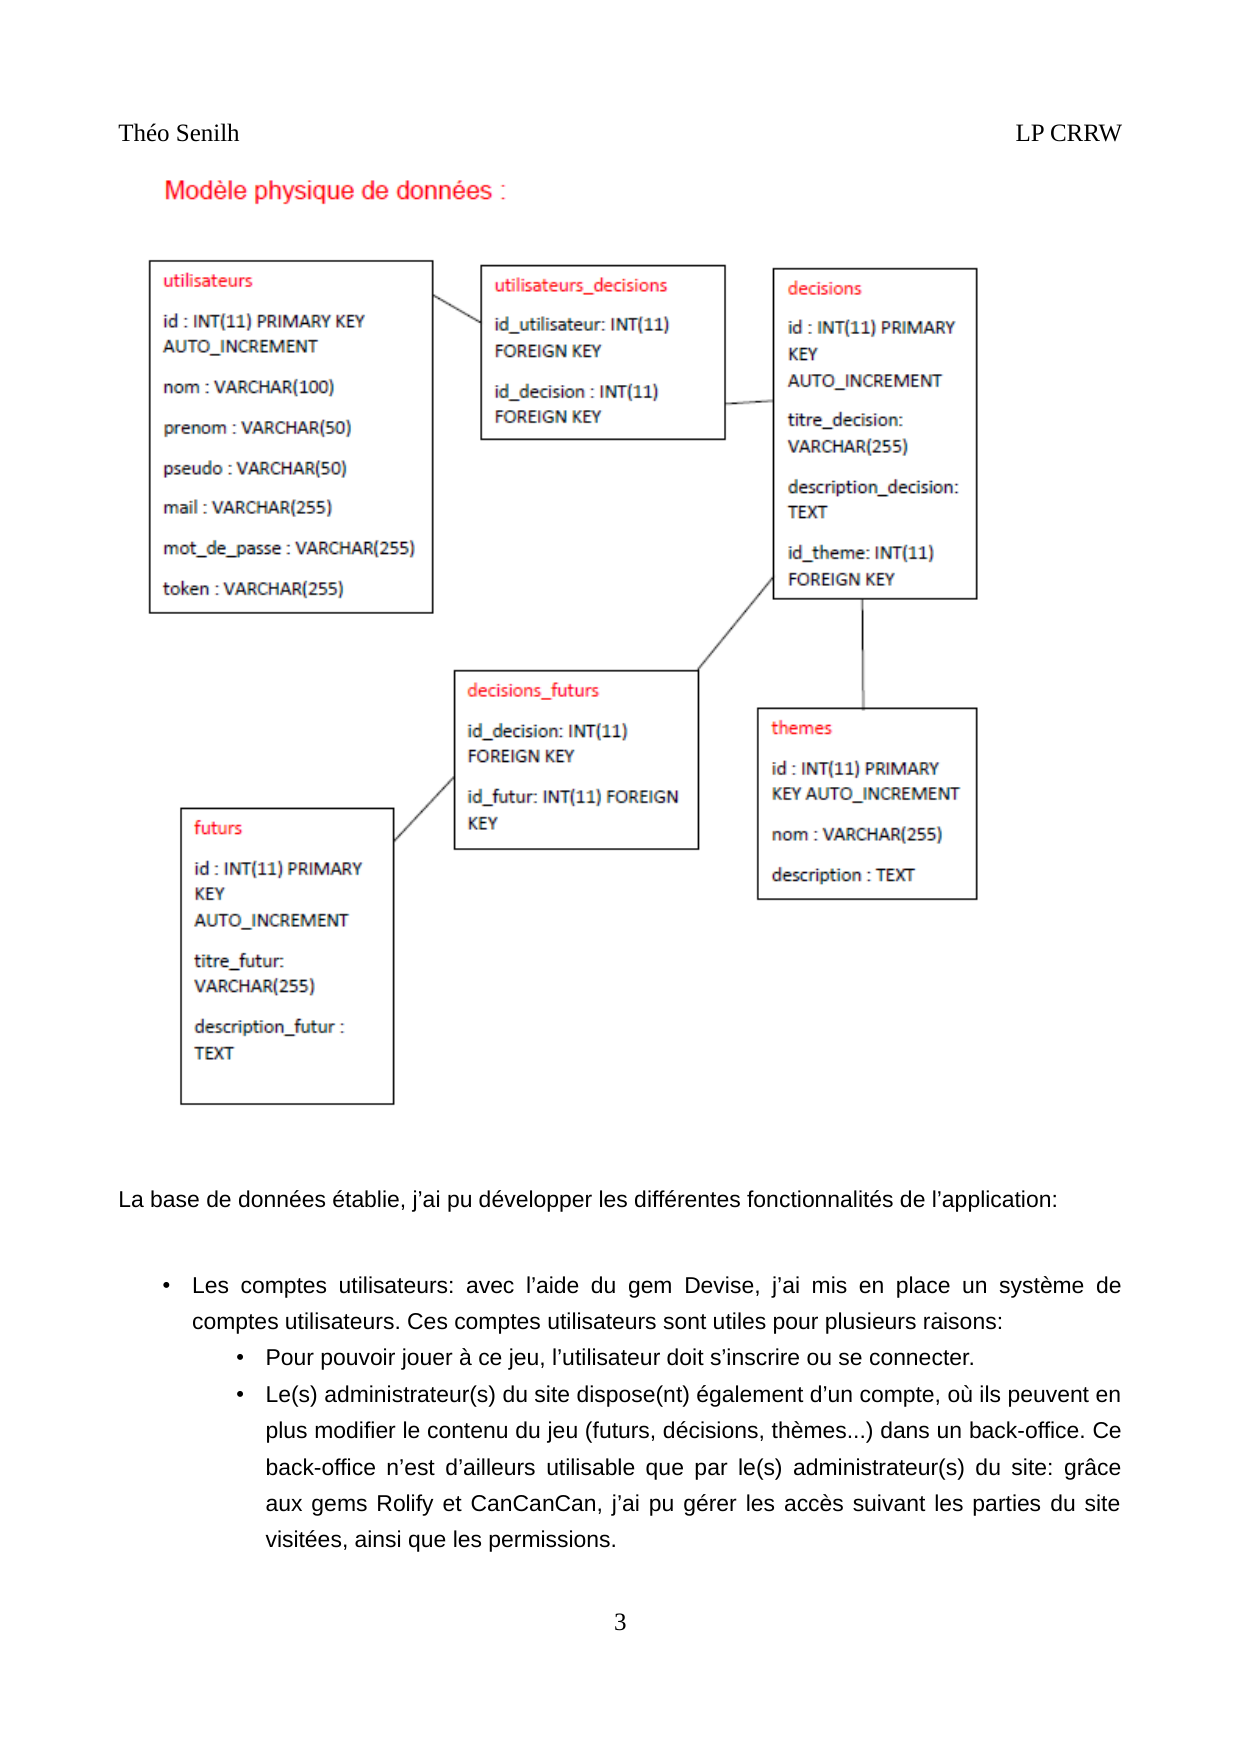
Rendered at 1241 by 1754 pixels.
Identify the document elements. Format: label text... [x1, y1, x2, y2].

list Les comptes utilisateurs: avec l’aide du gem Devise, j’ai mis en place un système de comptes utilisateurs. Ces comptes utilisateurs sont utiles pour plusieurs raisons: [162, 1272, 1122, 1334]
picture [118, 176, 1045, 1127]
list Pour pouvoir jouer à ce jeu, l’utilisateur doit s’inscrire ou se connecter. [236, 1344, 1122, 1371]
text La base de données établie, j’ai pu développer les différentes fonctionnalités de l’application: [118, 1186, 1122, 1213]
list Le(s) administrateur(s) du site dispose(nt) également d’un compte, où ils peuvent en plus modifier le contenu du jeu (futurs, décisions, thèmes...) dans un back-office. Ce back-office n’est d’ailleurs utilisable que par le(s) administrateur(s) du site: grâce aux gems Rolify et CanCanCan, j’ai pu gérer les accès suivant les parties du site visitées, ainsi que les permissions. [236, 1381, 1122, 1552]
